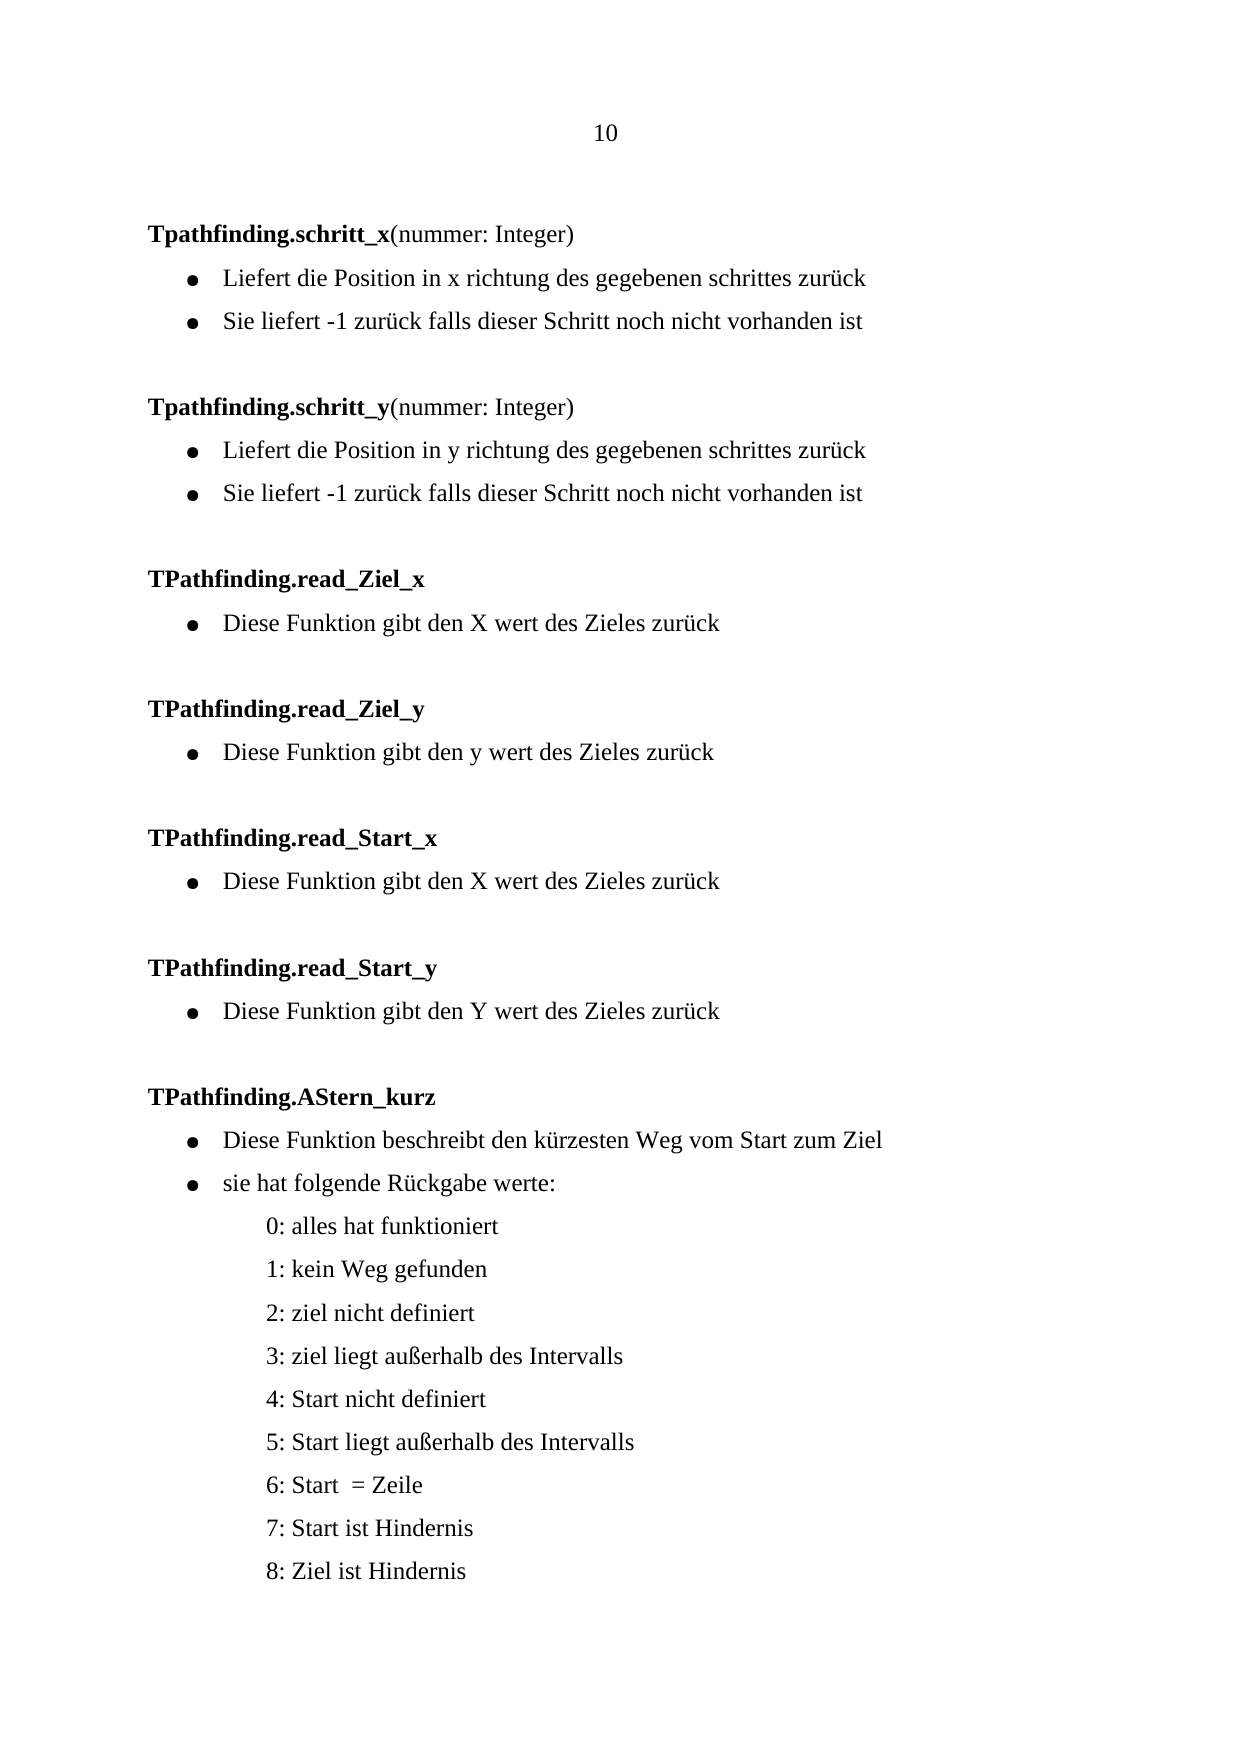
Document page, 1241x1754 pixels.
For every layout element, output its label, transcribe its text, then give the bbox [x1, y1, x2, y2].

text 2: ziel nicht definiert [148, 1298, 1063, 1326]
text Tpathfinding.schritt_x(nummer: Integer) [148, 219, 1063, 248]
text 1: kein Weg gefunden [148, 1254, 1063, 1283]
list Diese Funktion beschreibt den kürzesten Weg vom Start zum Ziel [185, 1125, 1063, 1154]
list Sie liefert -1 zurück falls dieser Schritt noch nicht vorhanden ist [185, 306, 1063, 334]
text 6: Start = Zeile [148, 1470, 1063, 1499]
list Diese Funktion gibt den y wert des Zieles zurück [185, 737, 1063, 766]
text TPathfinding.read_Start_y [148, 953, 1063, 981]
list Diese Funktion gibt den Y wert des Zieles zurück [185, 996, 1063, 1024]
text 8: Ziel ist Hindernis [148, 1556, 1063, 1585]
list Liefert die Position in y richtung des gegebenen schrittes zurück [185, 435, 1063, 464]
list sie hat folgende Rückgabe werte: [185, 1168, 1063, 1197]
text TPathfinding.AStern_kurz [148, 1082, 1063, 1111]
text Tpathfinding.schritt_y(nummer: Integer) [148, 392, 1063, 421]
text TPathfinding.read_Start_x [148, 823, 1063, 852]
text 5: Start liegt außerhalb des Intervalls [148, 1427, 1063, 1456]
text 7: Start ist Hindernis [148, 1513, 1063, 1542]
text 4: Start nicht definiert [148, 1384, 1063, 1413]
list Sie liefert -1 zurück falls dieser Schritt noch nicht vorhanden ist [185, 478, 1063, 507]
list Diese Funktion gibt den X wert des Zieles zurück [185, 608, 1063, 636]
text 0: alles hat funktioniert [148, 1211, 1063, 1240]
list Liefert die Position in x richtung des gegebenen schrittes zurück [185, 263, 1063, 291]
text 3: ziel liegt außerhalb des Intervalls [148, 1341, 1063, 1369]
text TPathfinding.read_Ziel_y [148, 694, 1063, 723]
text TPathfinding.read_Ziel_x [148, 564, 1063, 593]
list Diese Funktion gibt den X wert des Zieles zurück [185, 866, 1063, 895]
